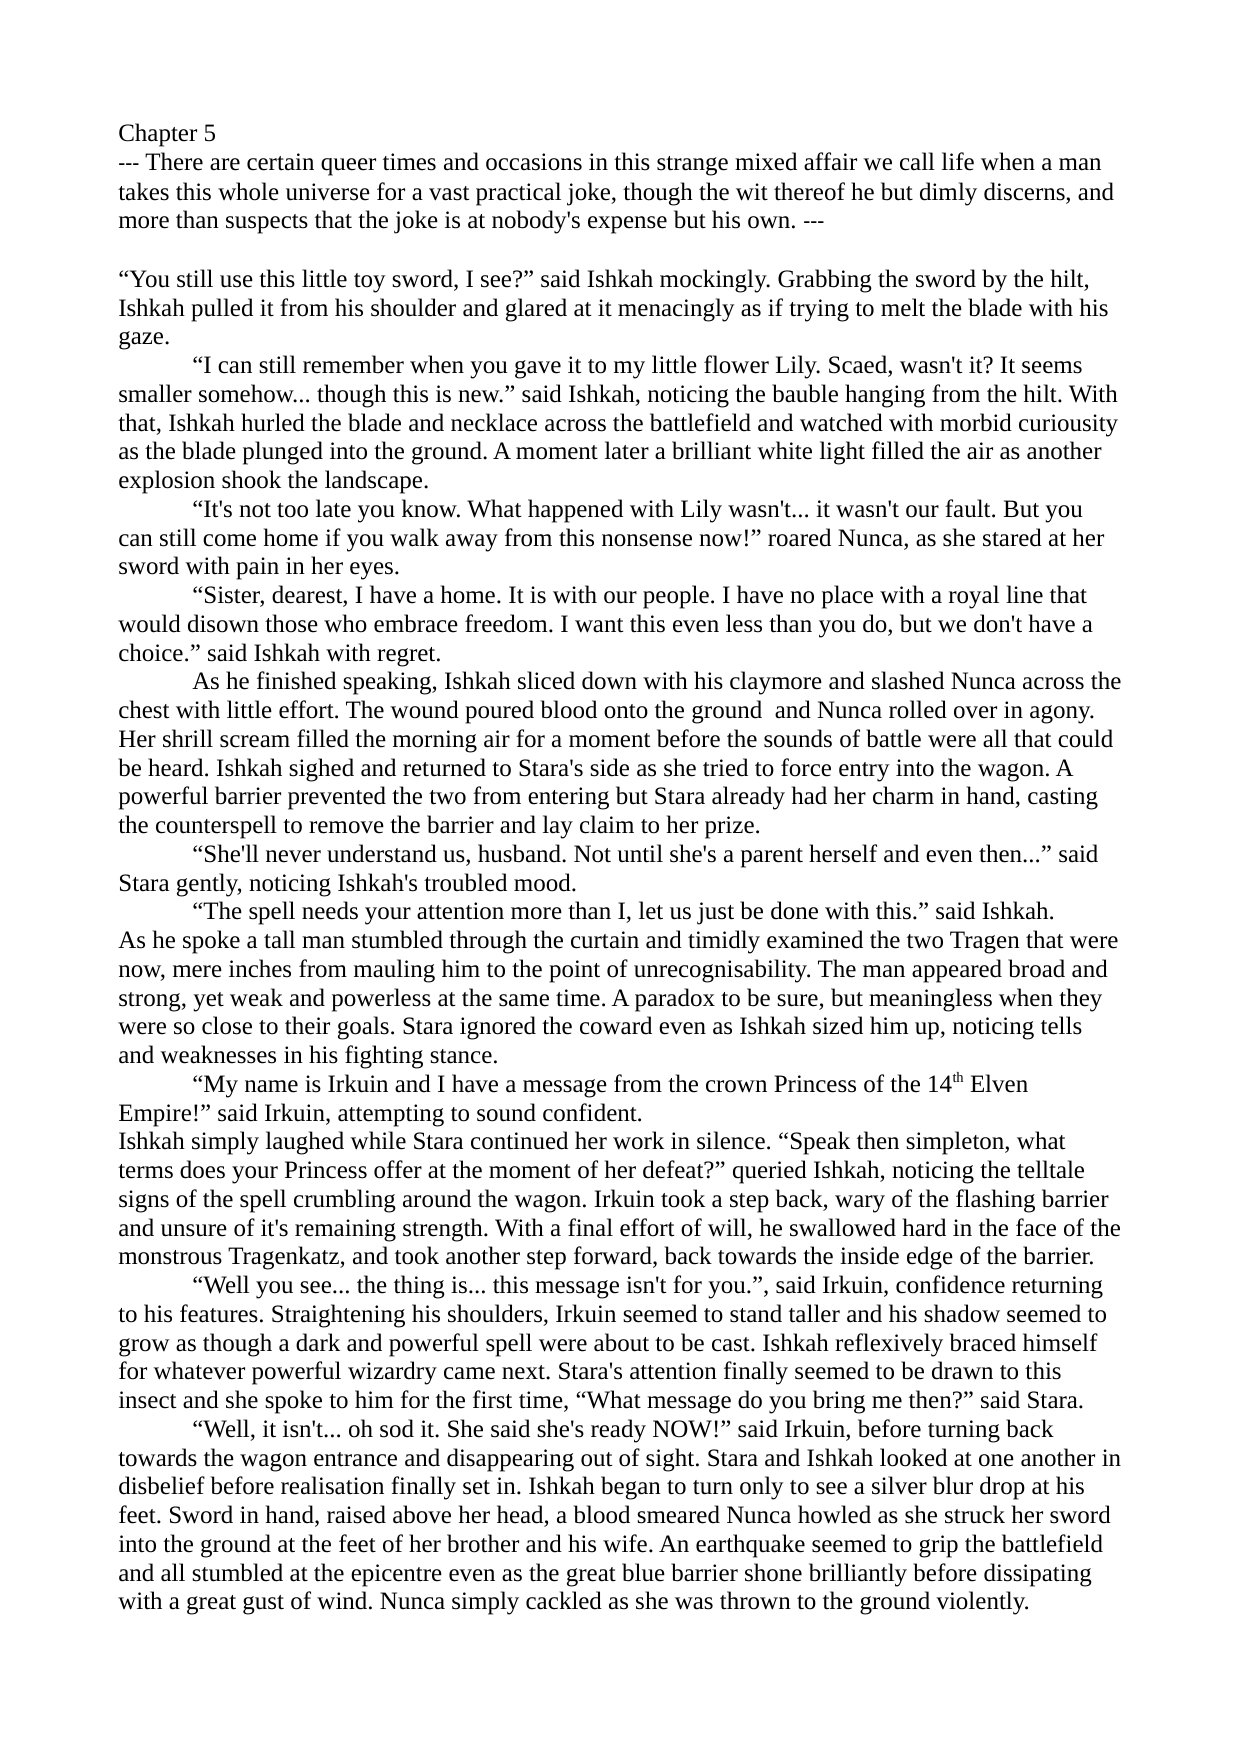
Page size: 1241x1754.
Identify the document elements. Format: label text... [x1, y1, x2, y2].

text “It's not too late you know. What happened with Lily wasn't... it wasn't our fault. But you can still come home if you walk away from this nonsense now!” roared Nunca, as she stared at her sword with pain in her eyes. [118, 494, 1122, 580]
text --- There are certain queer times and occasions in this strange mixed affair we call life when a man takes this whole universe for a vast practical joke, though the wit thereof he but dimly discerns, and more than suspects that the joke is at nobody's expense but his own. --- [118, 147, 1122, 235]
text As he spoke a tall man stumbled through the curtain and timidly examined the two Tragen that were now, mere inches from mauling him to the point of unrecognisability. The man appeared broad and strong, yet weak and powerless at the same time. A paradox to be sure, but meaningless when they were so close to their goals. Stara ignored the coward even as Ishkah sized him up, noticing tells and weaknesses in his fighting stance. [118, 925, 1122, 1069]
text Chapter 5 [118, 118, 1122, 147]
text “The spell needs your attention more than I, let us just be done with this.” said Ishkah. [118, 896, 1122, 925]
text “She'll never understand us, husband. Not until she's a parent herself and even then...” said Stara gently, noticing Ishkah's troubled mood. [118, 839, 1122, 896]
text “You still use this little toy sword, I see?” said Ishkah mockingly. Grabbing the sword by the hilt, Ishkah pulled it from his shoulder and glared at it menacingly as if trying to melt the blade with his gaze. [118, 264, 1122, 350]
text Ishkah simply laughed while Stara continued her work in silence. “Speak then simpleton, what terms does your Princess offer at the moment of her defeat?” queried Ishkah, noticing the telltale signs of the spell crumbling around the wagon. Irkuin took a step back, wary of the flashing barrier and unsure of it's remaining strength. With a final effort of will, he swallowed hard in the face of the monstrous Tragenkatz, and took another step forward, back towards the inside edge of the barrier. [118, 1126, 1122, 1270]
text “Sister, dearest, I have a home. It is with our people. I have no place with a royal line that would disown those who embrace freedom. I want this even less than you do, but we don't have a choice.” said Ishkah with regret. [118, 580, 1122, 666]
text “Well you see... the thing is... this message isn't for you.”, said Irkuin, confidence returning to his features. Straightening his shoulders, Irkuin seemed to stand taller and his shadow seemed to grow as though a dark and powerful spell were about to be cast. Ishkah reflexively braced himself for whatever powerful wizardry came next. Stara's attention finally seemed to be drawn to this insect and she spoke to him for the first time, “What message do you bring me then?” said Stara. [118, 1270, 1122, 1414]
text As he finished speaking, Ishkah sliced down with his claymore and slashed Nunca across the chest with little effort. The wound poured blood onto the ground and Nunca rolled over in agony. Her shrill scream filled the morning air for a moment before the sounds of battle were all that could be heard. Ishkah sighed and returned to Stara's side as she tried to force entry into the wagon. A powerful barrier prevented the two from entering but Stara already had her charm in hand, casting the counterspell to remove the barrier and lay claim to her prize. [118, 666, 1122, 839]
text “Well, it isn't... oh sod it. She said she's ready NOW!” said Irkuin, before turning back towards the wagon entrance and disappearing out of sight. Stara and Ishkah looked at one another in disbelief before realisation finally set in. Ishkah began to turn only to see a silver blur drop at his feet. Sword in hand, raised above her head, a blood smeared Nunca howled as she struck her sword into the ground at the feet of her brother and his wife. An earthquake seemed to grip the battlefield and all stumbled at the epicentre even as the great blue barrier shone brilliantly before dissipating with a great gust of wind. Nunca simply cackled as she was thrown to the ground violently. [118, 1414, 1122, 1615]
text “I can still remember when you gave it to my little flower Lily. Scaed, wasn't it? It seems smaller somehow... though this is new.” said Ishkah, noticing the bauble hanging from the hilt. With that, Ishkah hurled the blade and necklace across the battlefield and watched with morbid curiousity as the blade plunged into the ground. A moment later a brilliant white light filled the air as another explosion shook the landscape. [118, 350, 1122, 494]
text “My name is Irkuin and I have a message from the crown Princess of the 14th Elven Empire!” said Irkuin, attempting to sound confident. [118, 1069, 1122, 1126]
